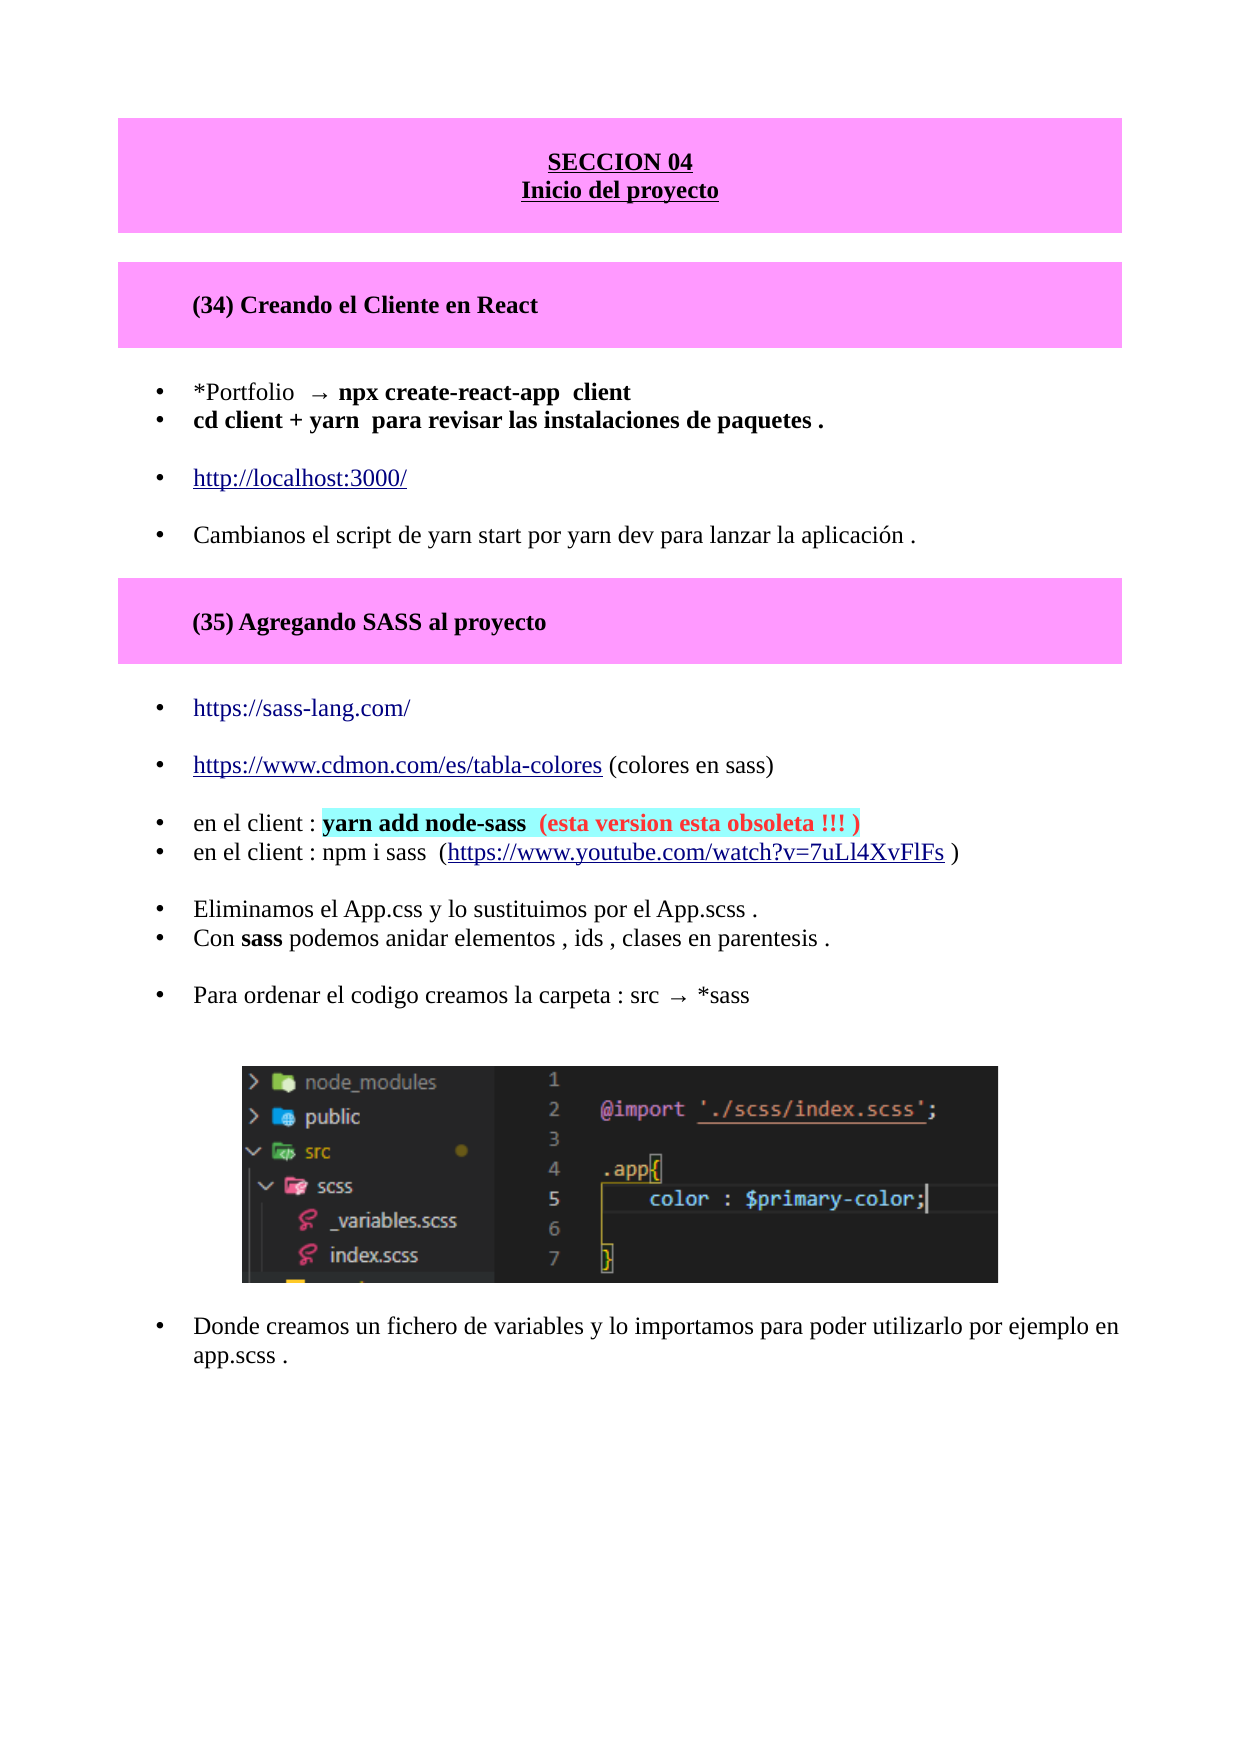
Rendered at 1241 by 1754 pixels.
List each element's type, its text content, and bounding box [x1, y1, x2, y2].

text (34) Creando el Cliente en React [118, 291, 1122, 319]
list http://localhost:3000/ [156, 463, 1122, 492]
list Para ordenar el codigo creamos la carpeta : src → *sass [156, 981, 1122, 1009]
list en el client : npm i sass (https://www.youtube.com/watch?v=7uLl4XvFlFs ) [156, 837, 1122, 866]
list *Portfolio → npx create-react-app client [156, 377, 1122, 406]
list Cambianos el script de yarn start por yarn dev para lanzar la aplicación . [156, 521, 1122, 549]
list Con sass podemos anidar elementos , ids , clases en parentesis . [156, 923, 1122, 952]
text (35) Agregando SASS al proyecto [118, 607, 1122, 636]
list https://www.cdmon.com/es/tabla-colores (colores en sass) [156, 751, 1122, 779]
list en el client : yarn add node-sass (esta version esta obsoleta !!! ) [156, 808, 1122, 837]
list Eliminamos el App.css y lo sustituimos por el App.scss . [156, 894, 1122, 923]
picture [242, 1066, 999, 1283]
text SECCION 04 [118, 147, 1122, 176]
list cd client + yarn para revisar las instalaciones de paquetes . [156, 406, 1122, 434]
list https://sass-lang.com/ [156, 693, 1122, 722]
list Donde creamos un fichero de variables y lo importamos para poder utilizarlo por ejemplo en app.scss . [156, 1311, 1122, 1369]
text Inicio del proyecto [118, 176, 1122, 204]
